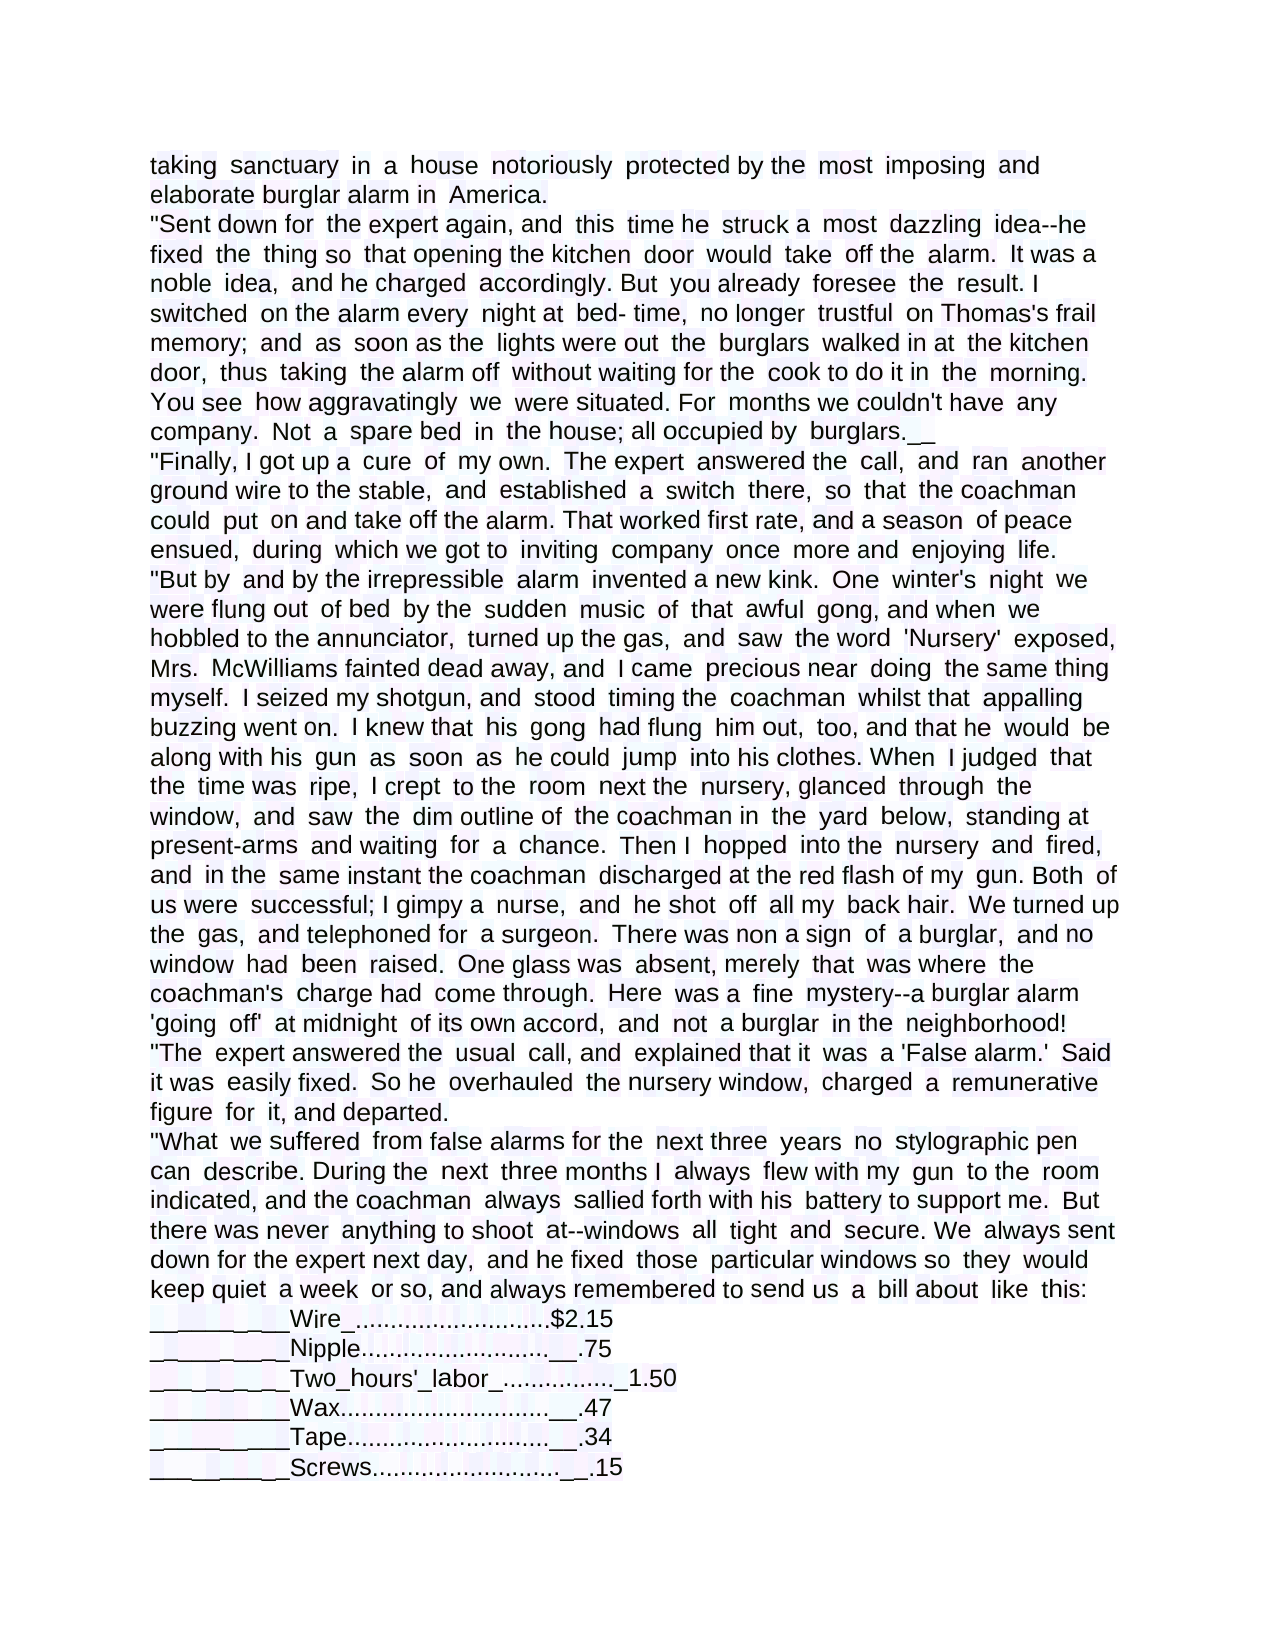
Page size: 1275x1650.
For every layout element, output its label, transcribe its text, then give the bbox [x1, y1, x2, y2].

text __________Wax..............................__.47 [150, 1392, 1125, 1422]
text __________Tape.............................__.34 [612, 1422, 1125, 1452]
text "Sent down for the expert again, and this time he struck a most dazzling idea--he fixed the thing so that opening the kitchen door would take off the alarm. It was a noble idea, and he charged accordingly. But you already foresee the result. I switched on the alarm every night at bed- time, no longer trustful on Thomas's frail memory; and as soon as the lights were out the burglars walked in at the kitchen door, thus taking the alarm off without waiting for the cook to do it in the morning. You see how aggravatingly we were situated. For months we couldn't have any company. Not a spare bed in the house; all occupied by burglars.__ [150, 209, 1125, 446]
text "What we suffered from false alarms for the next three years no stylographic pen can describe. During the next three months I always flew with my gun to the room indicated, and the coachman always sallied forth with his battery to support me. But there was never anything to shoot at--windows all tight and secure. We always sent down for the expert next day, and he fixed those particular windows so they would keep quiet a week or so, and always remembered to send us a bill about like this: [150, 1126, 1125, 1304]
text "Finally, I got up a cure of my own. The expert answered the call, and ran another ground wire to the stable, and established a switch there, so that the coachman could put on and take off the alarm. That worked first rate, and a season of peace ensued, during which we got to inviting company once more and enjoying life. [150, 446, 1125, 564]
text __________Two_hours'_labor_................_1.50 [677, 1363, 1125, 1392]
text __________Screws...........................__.15 [623, 1452, 1125, 1481]
text __________Wire_............................$2.15 [613, 1304, 1125, 1333]
text __________Nipple...........................__.75 [584, 1333, 1125, 1363]
text taking sanctuary in a house notoriously protected by the most imposing and elaborate burglar alarm in America. [150, 150, 1125, 209]
text "But by and by the irrepressible alarm invented a new kink. One winter's night we were flung out of bed by the sudden music of that awful gong, and when we hobbled to the annunciator, turned up the gas, and saw the word 'Nursery' exposed, Mrs. McWilliams fainted dead away, and I came precious near doing the same thing myself. I seized my shotgun, and stood timing the coachman whilst that appalling buzzing went on. I knew that his gong had flung him out, too, and that he would be along with his gun as soon as he could jump into his clothes. When I judged that the time was ripe, I crept to the room next the nursery, glanced through the window, and saw the dim outline of the coachman in the yard below, standing at present-arms and waiting for a chance. Then I hopped into the nursery and fired, and in the same instant the coachman discharged at the red flash of my gun. Both of us were successful; I gimpy a nurse, and he shot off all my back hair. We turned up the gas, and telephoned for a surgeon. There was non a sign of a burglar, and no window had been raised. One glass was absent, merely that was where the coachman's charge had come through. Here was a fine mystery--a burglar alarm 'going off' at midnight of its own accord, and not a burglar in the neighborhood! [150, 564, 1125, 1037]
text "The expert answered the usual call, and explained that it was a 'False alarm.' Said it was easily fixed. So he overhauled the nursery window, charged a remunerative figure for it, and departed. [150, 1037, 1125, 1126]
